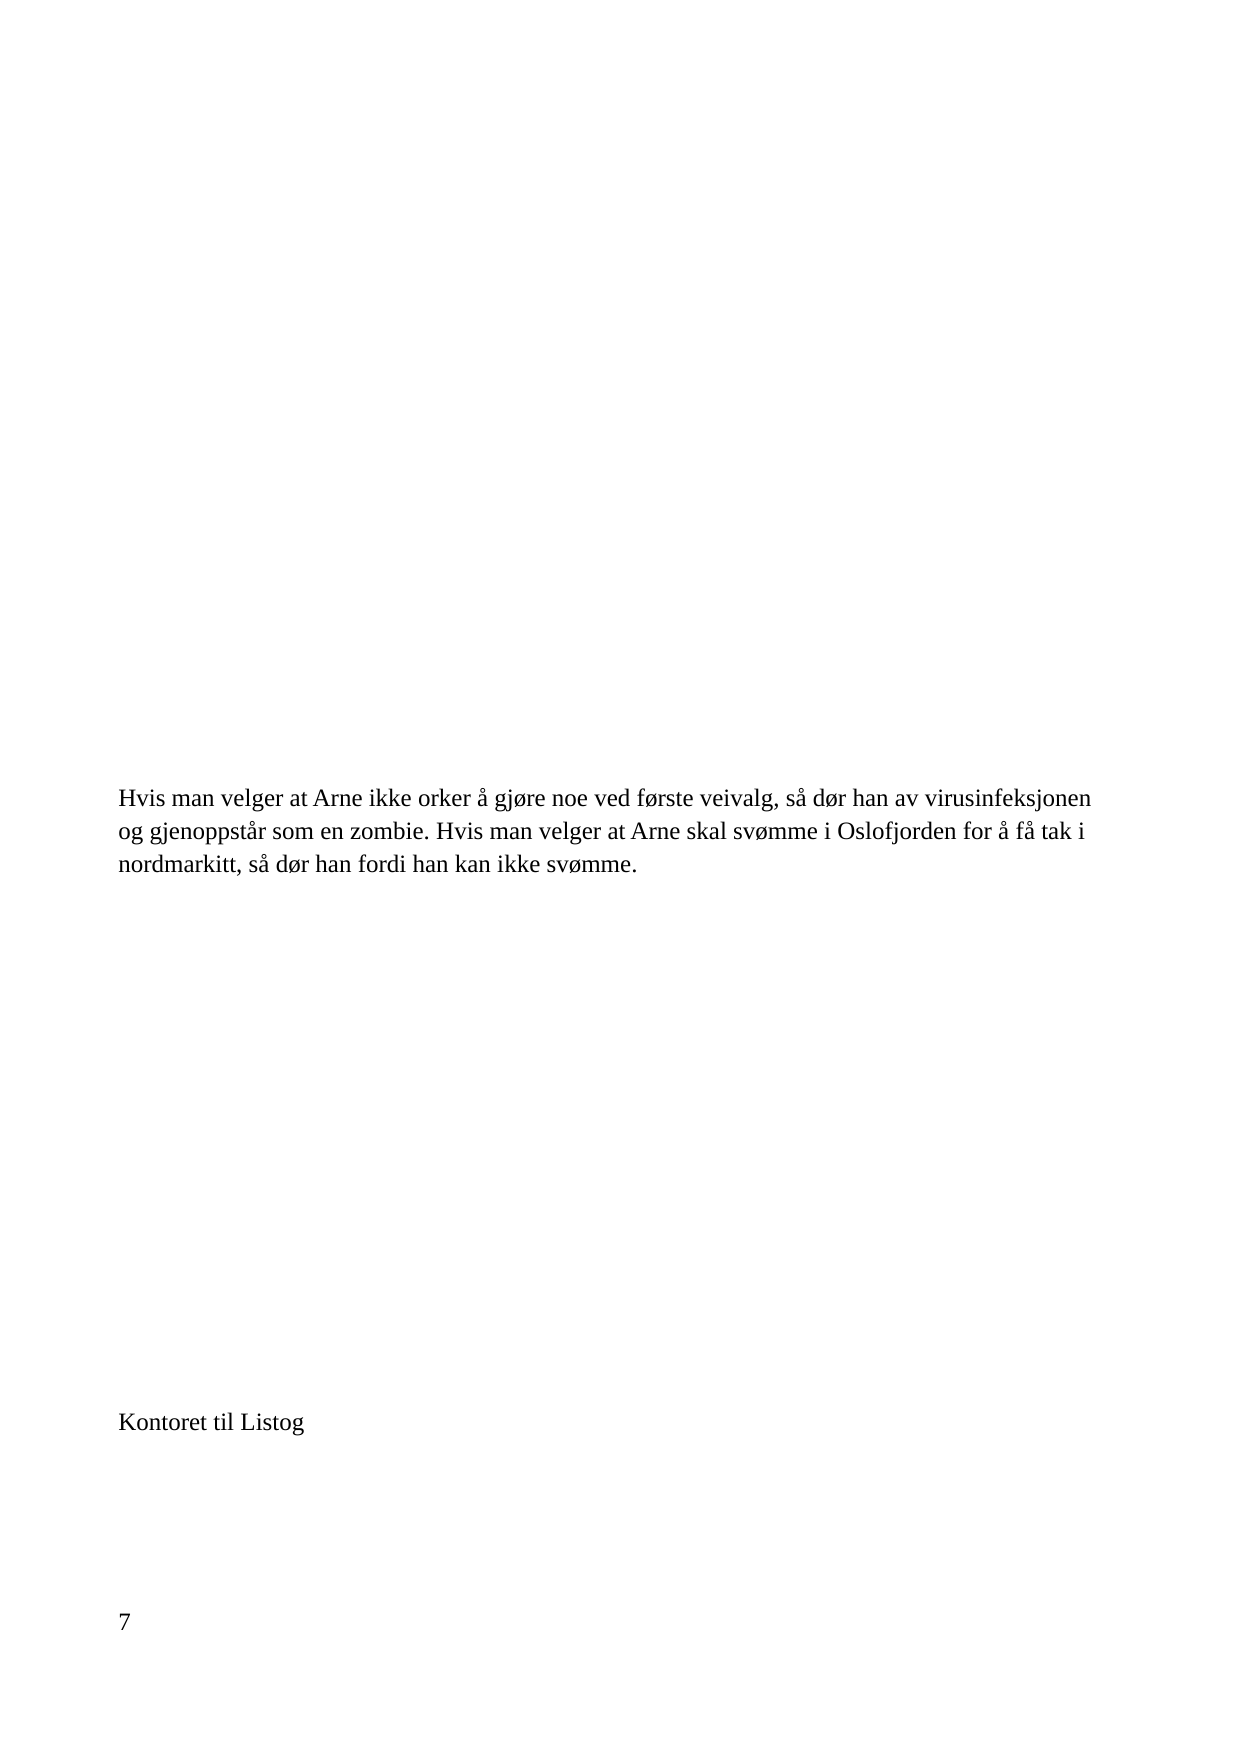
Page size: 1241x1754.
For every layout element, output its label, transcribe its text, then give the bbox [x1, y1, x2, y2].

text Kontoret til Listog [118, 1407, 1122, 1436]
text Hvis man velger at Arne ikke orker å gjøre noe ved første veivalg, så dør han av virusinfeksjonen og gjenoppstår som en zombie. Hvis man velger at Arne skal svømme i Oslofjorden for å få tak i nordmarkitt, så dør han fordi han kan ikke svømme. [118, 783, 1122, 877]
